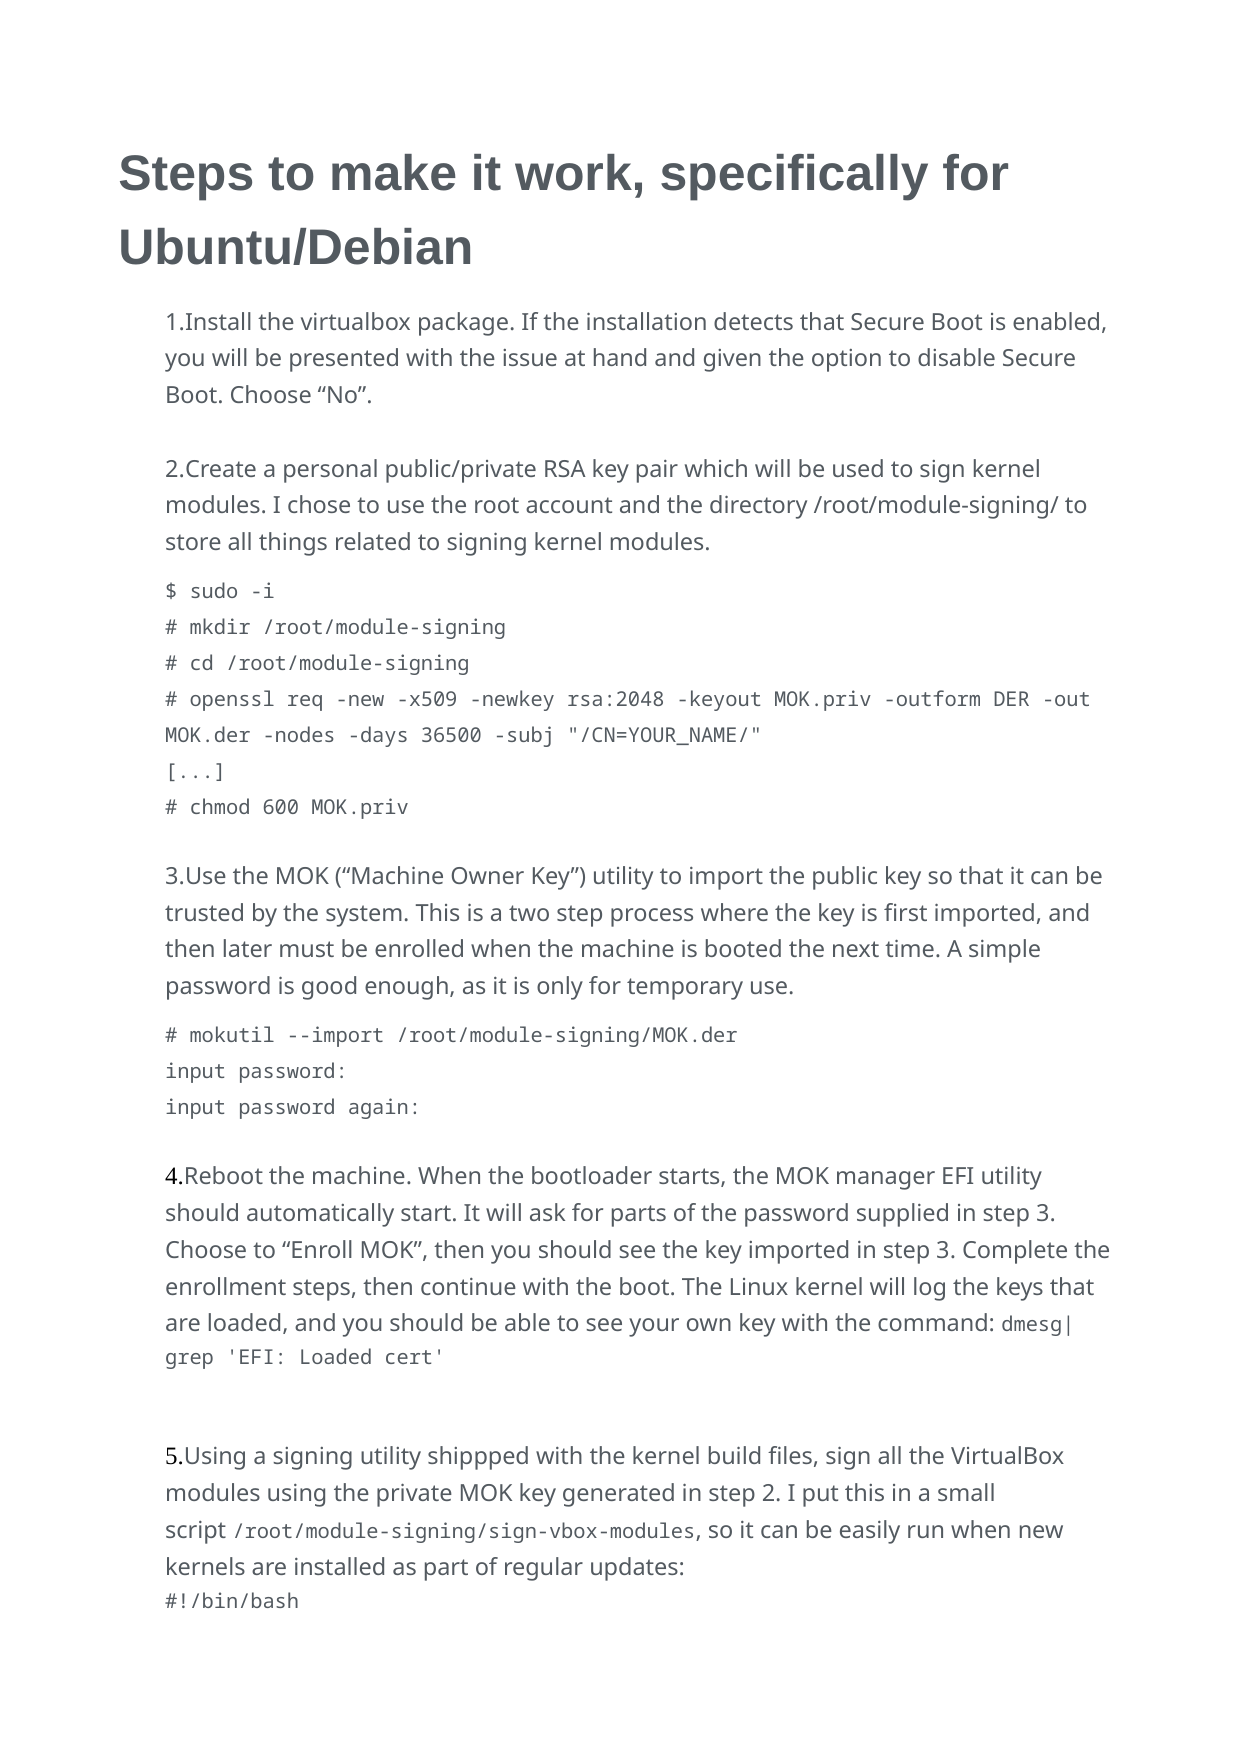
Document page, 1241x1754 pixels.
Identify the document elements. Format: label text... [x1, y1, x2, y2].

list Install the virtualbox package. If the installation detects that Secure Boot is enabled, you will be presented with the issue at hand and given the option to disable Secure Boot. Choose “No”. [118, 305, 1122, 411]
list input password again: [118, 1093, 1122, 1121]
list [...] [118, 757, 1122, 784]
list # mokutil --import /root/module-signing/MOK.der [118, 1021, 1122, 1049]
list Create a personal public/private RSA key pair which will be used to sign kernel modules. I chose to use the root account and the directory /root/module-signing/ to store all things related to signing kernel modules. [118, 452, 1122, 558]
list Use the MOK (“Machine Owner Key”) utility to import the public key so that it can be trusted by the system. This is a two step process where the key is first imported, and then later must be enrolled when the machine is booted the next time. A simple password is good enough, as it is only for temporary use. [118, 859, 1122, 1002]
list #!/bin/bash [118, 1587, 1122, 1614]
list # cd /root/module-signing [118, 649, 1122, 677]
list Using a signing utility shippped with the kernel build files, sign all the VirtualBox modules using the private MOK key generated in step 2. I put this in a small script /root/module-signing/sign-vbox-modules, so it can be easily run when new kernels are installed as part of regular updates: [118, 1439, 1122, 1582]
list # openssl req -new -x509 -newkey rsa:2048 -keyout MOK.priv -outform DER -out MOK.der -nodes -days 36500 -subj "/CN=YOUR_NAME/" [118, 685, 1122, 748]
list # mkdir /root/module-signing [118, 613, 1122, 641]
list # chmod 600 MOK.priv [118, 793, 1122, 820]
list Reboot the machine. When the bootloader starts, the MOK manager EFI utility should automatically start. It will ask for parts of the password supplied in step 3. Choose to “Enroll MOK”, then you should see the key imported in step 3. Complete the enrollment steps, then continue with the boot. The Linux kernel will log the keys that are loaded, and you should be able to see your own key with the command: dmesg|grep 'EFI: Loaded cert' [118, 1159, 1122, 1370]
list $ sudo -i [118, 577, 1122, 605]
subtitle Steps to make it work, specifically for Ubuntu/Debian [118, 143, 1122, 275]
list input password: [118, 1057, 1122, 1084]
